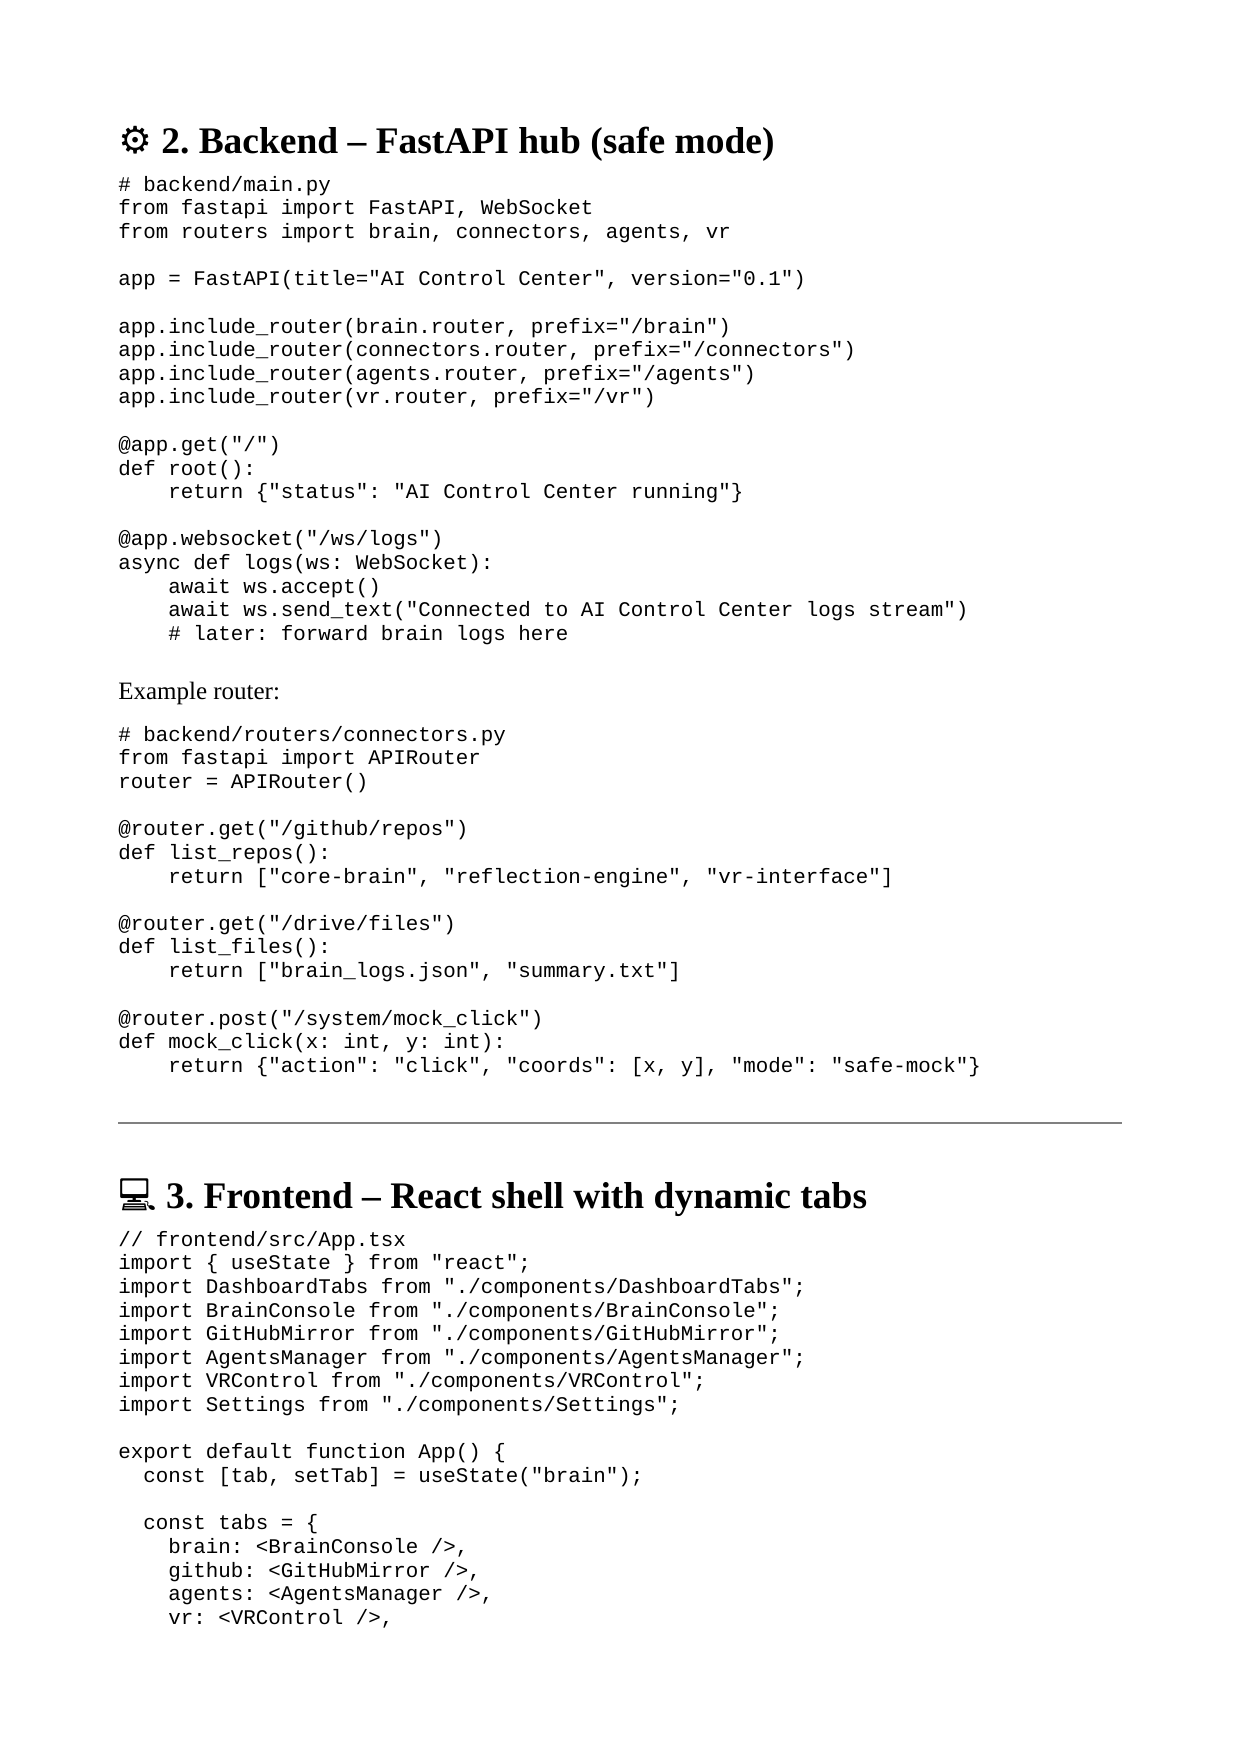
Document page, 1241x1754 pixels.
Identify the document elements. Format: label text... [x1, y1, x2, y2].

text agents: <AgentsManager />, [118, 1583, 1122, 1607]
text return ["core-brain", "reflection-engine", "vr-interface"] [118, 866, 1122, 889]
text import BrainConsole from "./components/BrainConsole"; [118, 1299, 1122, 1323]
text const tabs = { [118, 1512, 1122, 1536]
text @app.get("/") [118, 434, 1122, 457]
subtitle ⚙️ 2. Backend – FastAPI hub (safe mode) [118, 118, 1122, 161]
text app.include_router(connectors.router, prefix="/connectors") [118, 339, 1122, 363]
text app.include_router(agents.router, prefix="/agents") [118, 363, 1122, 387]
text brain: <BrainConsole />, [118, 1536, 1122, 1560]
text # backend/main.py [118, 174, 1122, 197]
text await ws.accept() [118, 576, 1122, 599]
text await ws.send_text("Connected to AI Control Center logs stream") [118, 599, 1122, 623]
text def root(): [118, 457, 1122, 481]
text def list_repos(): [118, 842, 1122, 866]
text github: <GitHubMirror />, [118, 1560, 1122, 1583]
text @router.get("/github/repos") [118, 818, 1122, 842]
text import VRControl from "./components/VRControl"; [118, 1371, 1122, 1394]
text return ["brain_logs.json", "summary.txt"] [118, 960, 1122, 984]
text import DashboardTabs from "./components/DashboardTabs"; [118, 1276, 1122, 1299]
text const [tab, setTab] = useState("brain"); [118, 1465, 1122, 1489]
text // frontend/src/App.tsx [118, 1229, 1122, 1252]
text import GitHubMirror from "./components/GitHubMirror"; [118, 1323, 1122, 1347]
text from fastapi import FastAPI, WebSocket [118, 197, 1122, 221]
text vr: <VRControl />, [118, 1607, 1122, 1631]
text from fastapi import APIRouter [118, 747, 1122, 771]
text import AgentsManager from "./components/AgentsManager"; [118, 1347, 1122, 1371]
text # later: forward brain logs here [118, 623, 1122, 647]
text @app.websocket("/ws/logs") [118, 528, 1122, 552]
text def mock_click(x: int, y: int): [118, 1031, 1122, 1055]
text return {"action": "click", "coords": [x, y], "mode": "safe-mock"} [118, 1055, 1122, 1078]
text @router.get("/drive/files") [118, 913, 1122, 937]
text import { useState } from "react"; [118, 1252, 1122, 1276]
text app.include_router(vr.router, prefix="/vr") [118, 387, 1122, 410]
text app.include_router(brain.router, prefix="/brain") [118, 316, 1122, 339]
text from routers import brain, connectors, agents, vr [118, 221, 1122, 245]
text import Settings from "./components/Settings"; [118, 1394, 1122, 1418]
text # backend/routers/connectors.py [118, 724, 1122, 747]
subtitle 💻 3. Frontend – React shell with dynamic tabs [118, 1173, 1122, 1216]
text async def logs(ws: WebSocket): [118, 552, 1122, 576]
text router = APIRouter() [118, 771, 1122, 795]
text return {"status": "AI Control Center running"} [118, 481, 1122, 505]
text @router.post("/system/mock_click") [118, 1007, 1122, 1031]
text app = FastAPI(title="AI Control Center", version="0.1") [118, 268, 1122, 292]
text def list_files(): [118, 937, 1122, 960]
text Example router: [118, 676, 1122, 705]
text export default function App() { [118, 1441, 1122, 1465]
